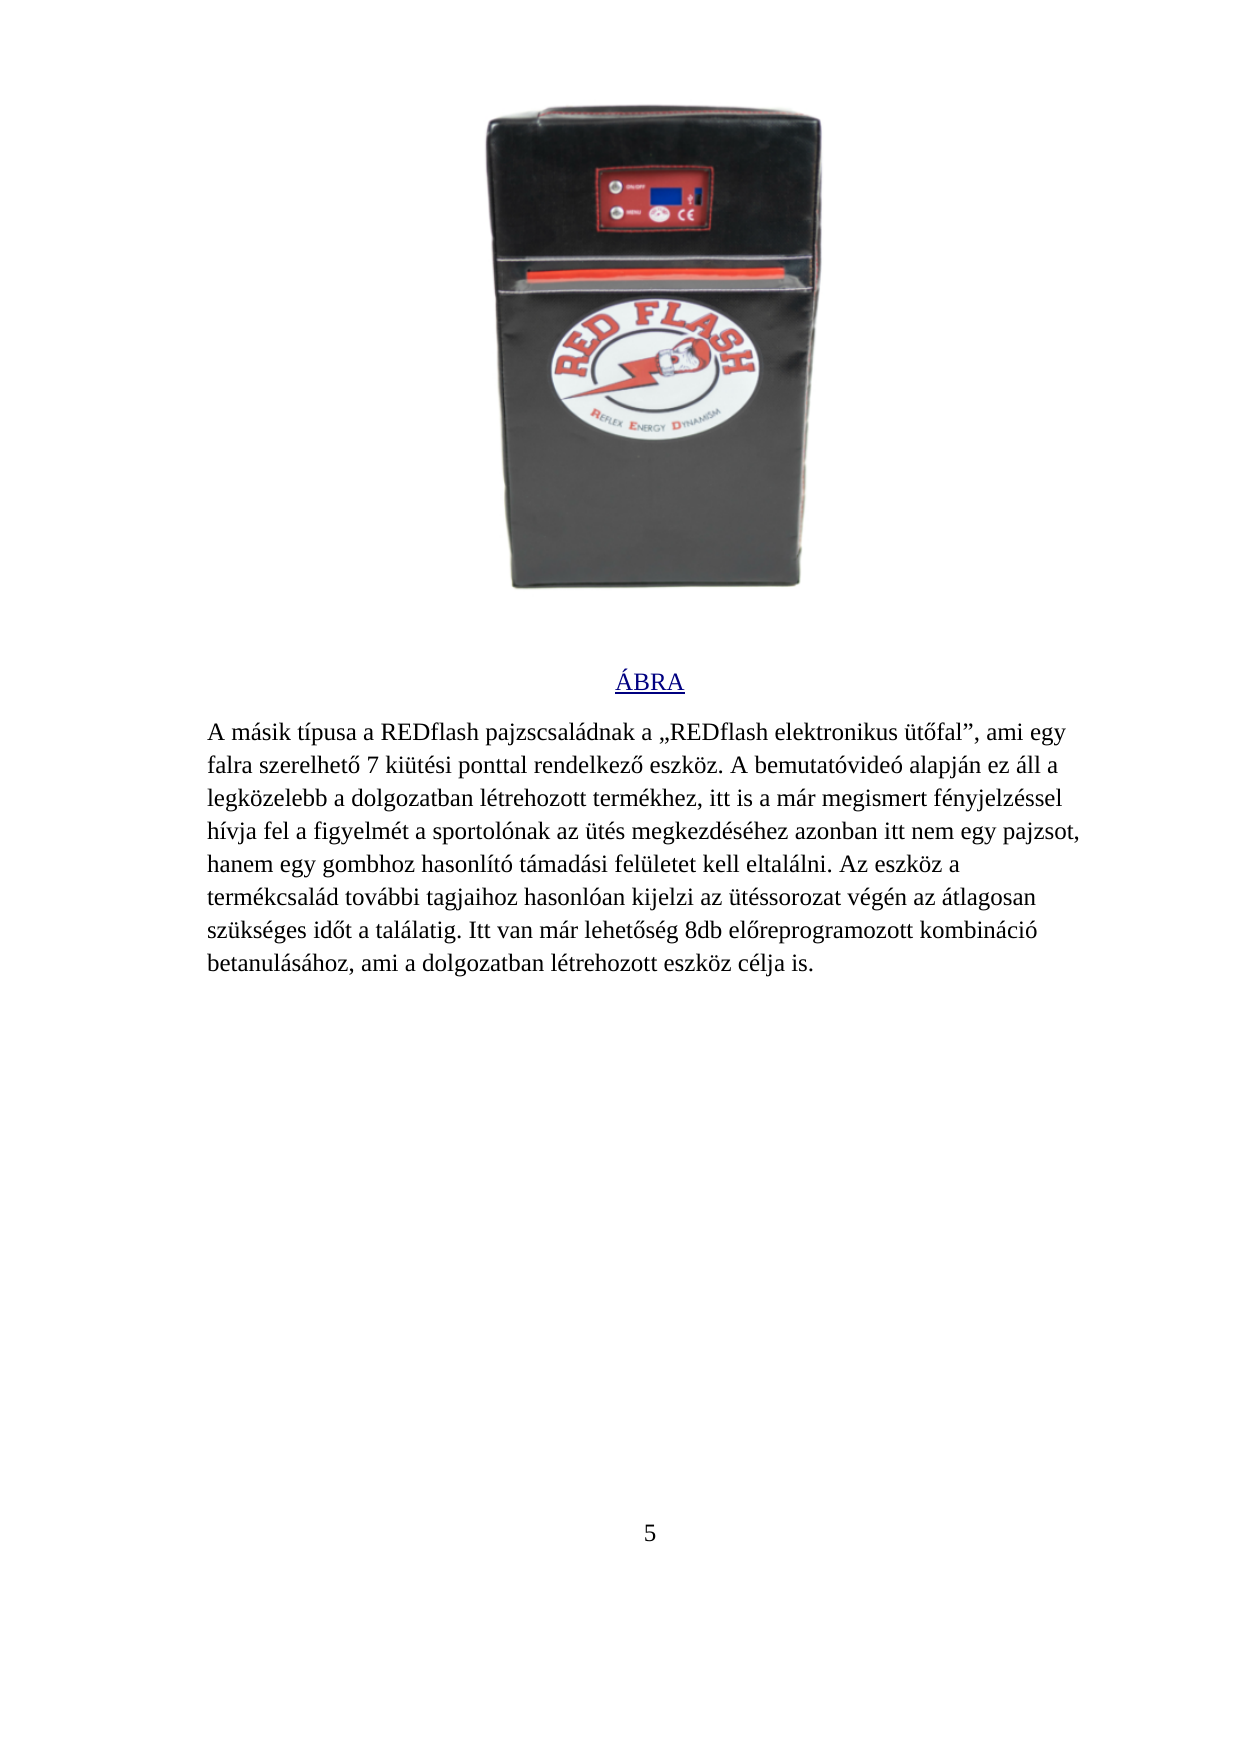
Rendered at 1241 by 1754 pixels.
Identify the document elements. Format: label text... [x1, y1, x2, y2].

text A másik típusa a REDflash pajzscsaládnak a „REDflash elektronikus ütőfal”, ami egy falra szerelhető 7 kiütési ponttal rendelkező eszköz. A bemutatóvideó alapján ez áll a legközelebb a dolgozatban létrehozott termékhez, itt is a már megismert fényjelzéssel hívja fel a figyelmét a sportolónak az ütés megkezdéséhez azonban itt nem egy pajzsot, hanem egy gombhoz hasonlító támadási felületet kell eltalálni. Az eszköz a termékcsalád további tagjaihoz hasonlóan kijelzi az ütéssorozat végén az átlagosan szükséges időt a találatig. Itt van már lehetőség 8db előreprogramozott kombináció betanulásához, ami a dolgozatban létrehozott eszköz célja is. [207, 717, 1092, 977]
text ÁBRA [207, 75, 1092, 696]
